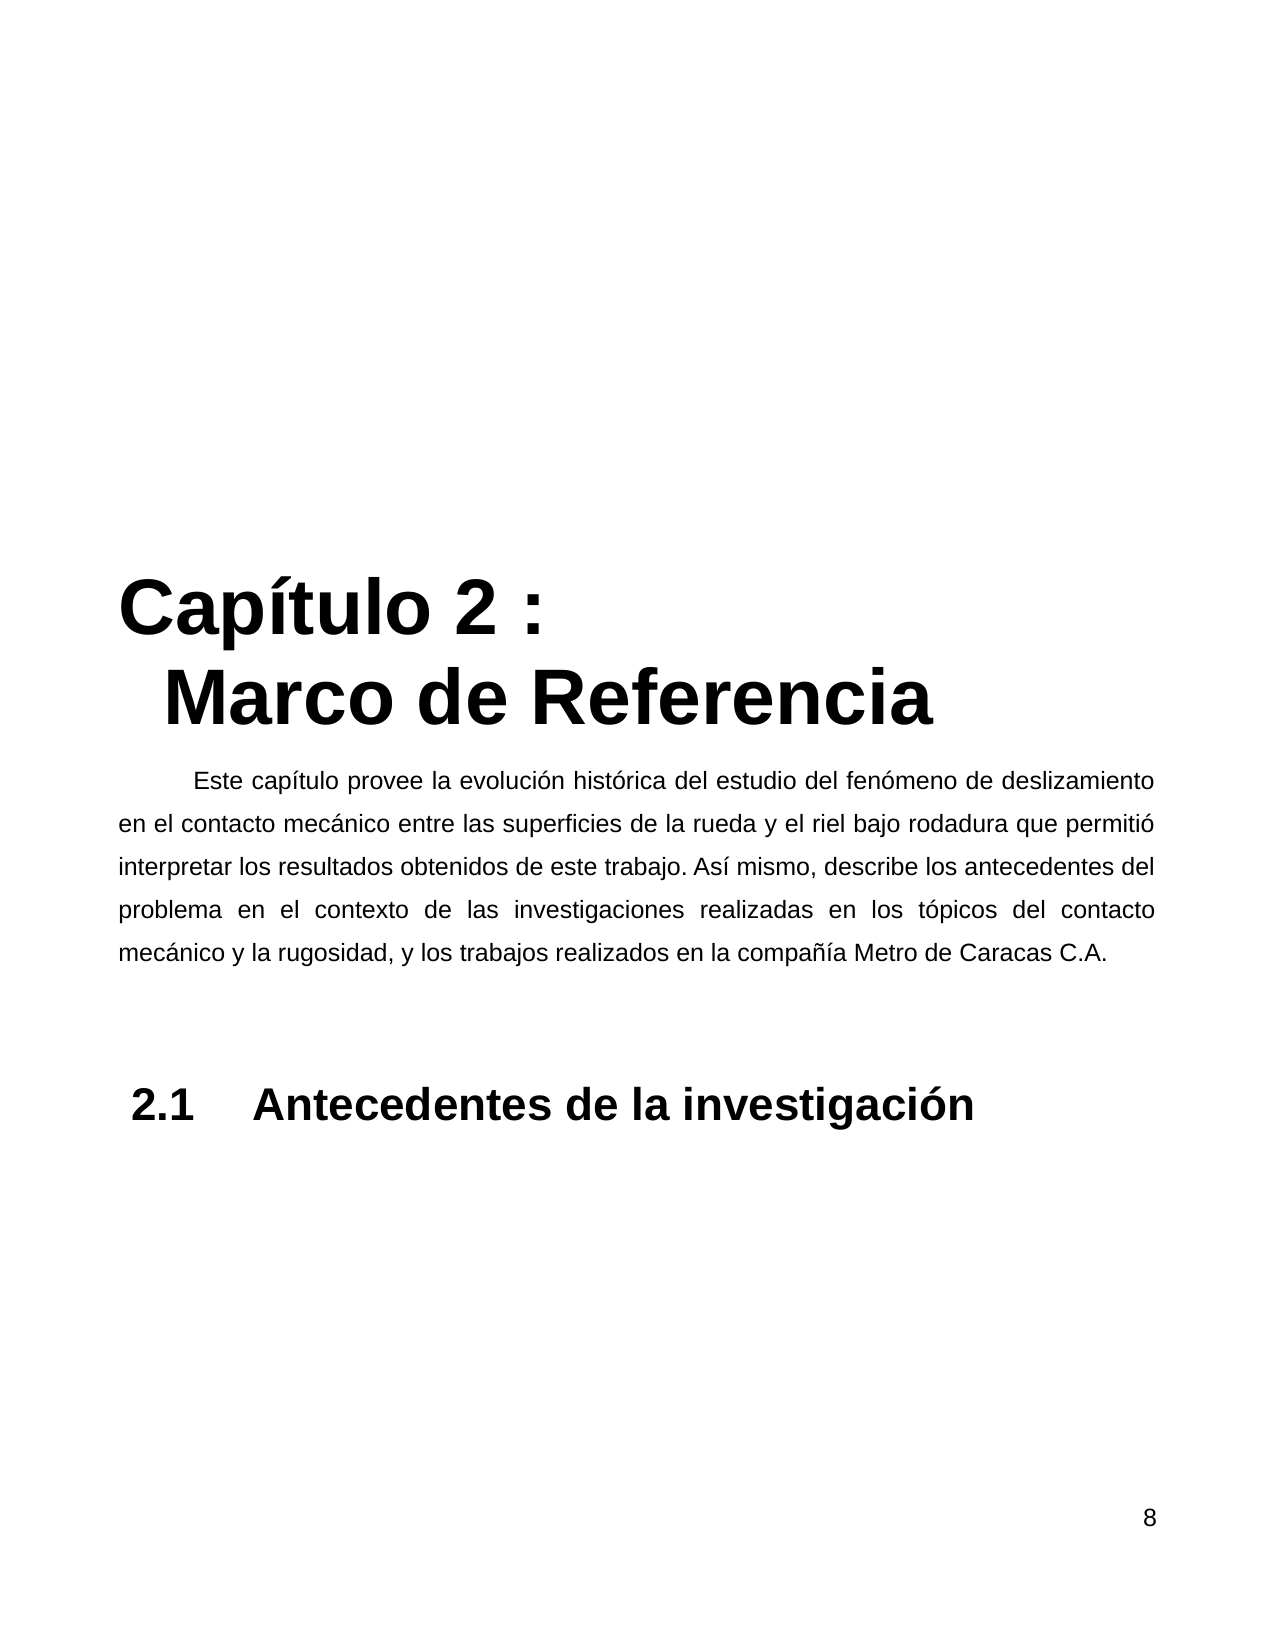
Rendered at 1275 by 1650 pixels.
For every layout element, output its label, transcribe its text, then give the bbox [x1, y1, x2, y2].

subtitle Marco de Referencia [118, 560, 1157, 741]
text Este capítulo provee la evolución histórica del estudio del fenómeno de deslizamiento en el contacto mecánico entre las superficies de la rueda y el riel bajo rodadura que permitió interpretar los resultados obtenidos de este trabajo. Así mismo, describe los antecedentes del problema en el contexto de las investigaciones realizadas en los tópicos del contacto mecánico y la rugosidad, y los trabajos realizados en la compañía Metro de Caracas C.A. [118, 766, 1157, 967]
subtitle Antecedentes de la investigación [118, 1077, 1157, 1130]
